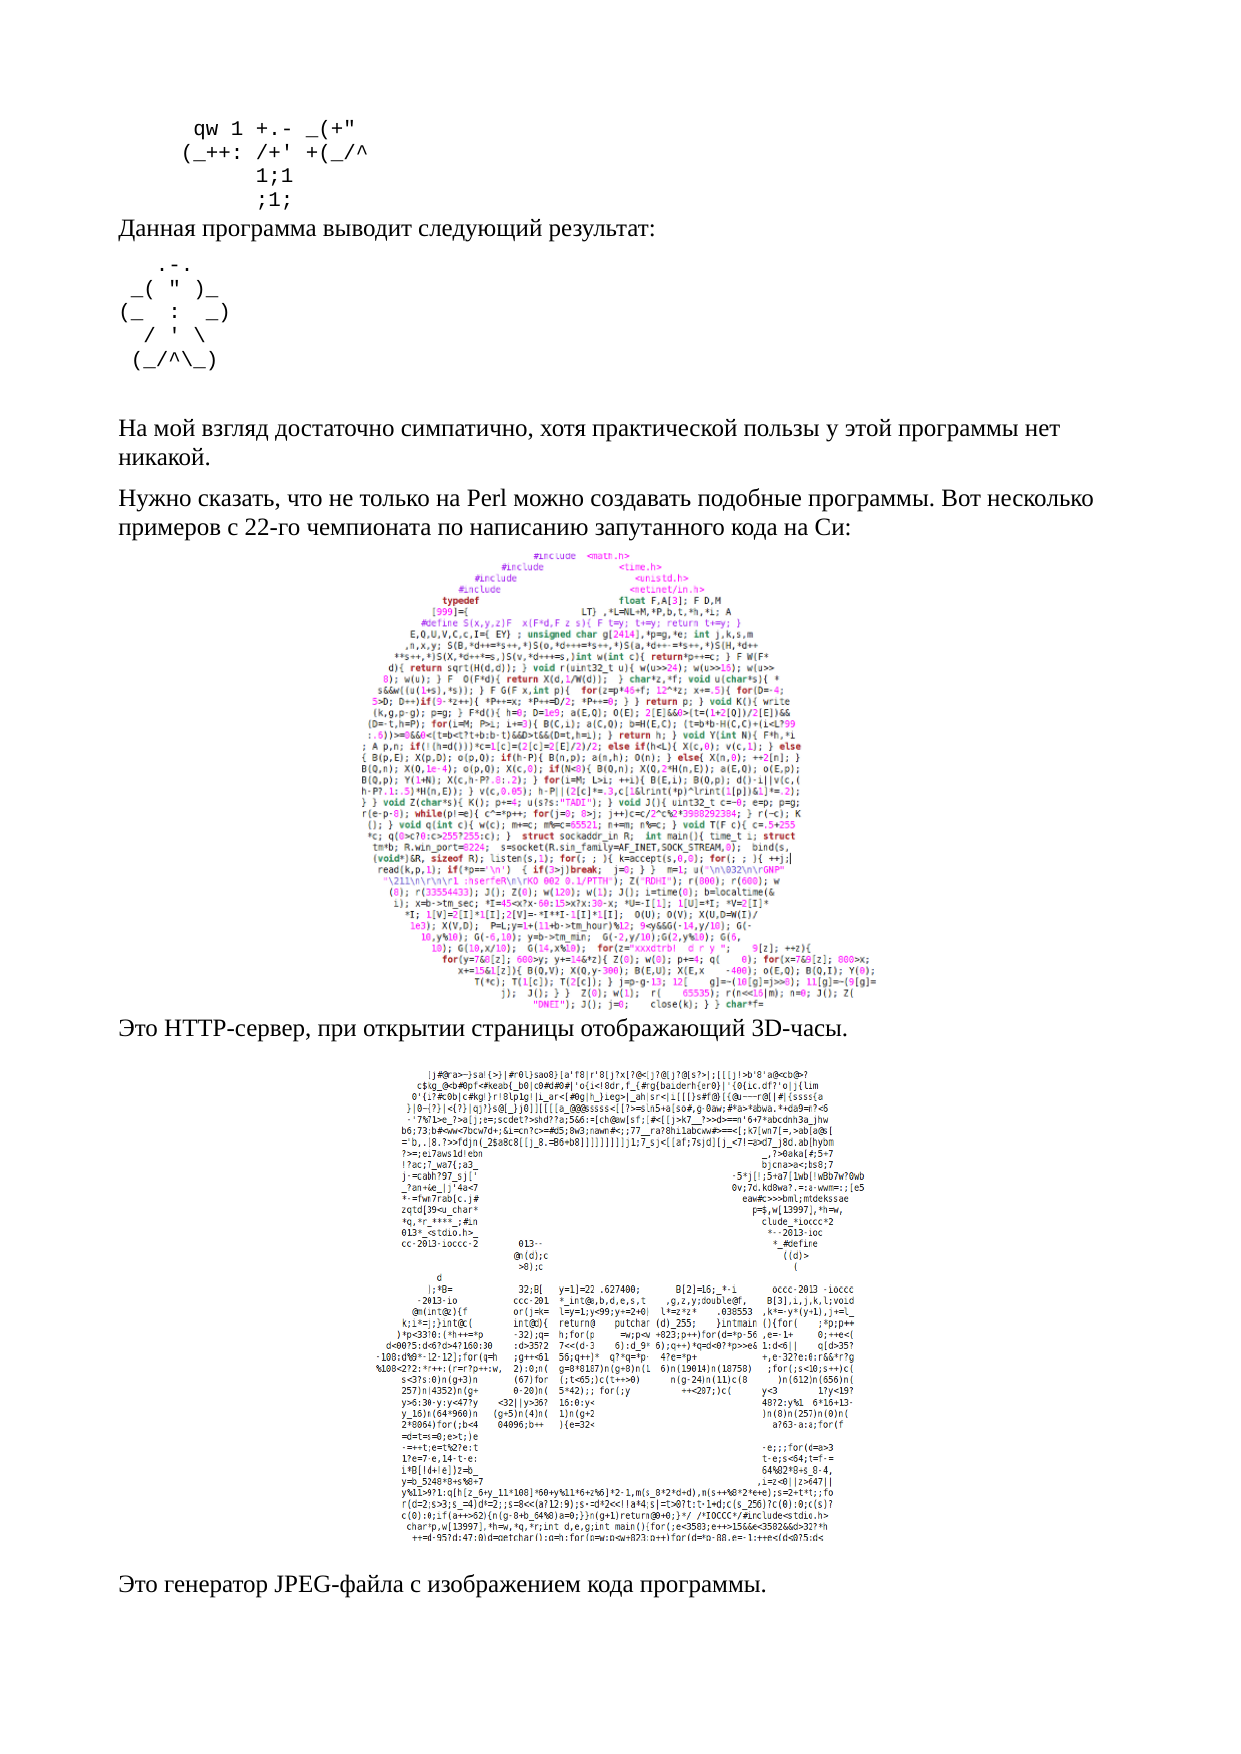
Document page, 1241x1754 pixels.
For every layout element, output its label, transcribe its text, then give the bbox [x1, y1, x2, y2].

text / ' \ [118, 325, 1122, 348]
text Это генератор JPEG-файла с изображением кода программы. [118, 1569, 1122, 1598]
text qw 1 +.- _(+" [118, 118, 1122, 142]
text На мой взгляд достаточно симпатично, хотя практической пользы у этой программы нет никакой. [118, 413, 1122, 471]
text (_ : _) [118, 301, 1122, 325]
text Данная программа выводит следующий результат: [118, 213, 1122, 241]
text ;1; [118, 189, 1122, 213]
text _( " )_ [118, 278, 1122, 301]
text Нужно сказать, что не только на Perl можно создавать подобные программы. Вот несколько примеров с 22-го чемпионата по написанию запутанного кода на Си: [118, 483, 1122, 541]
text (_/^\_) [118, 348, 1122, 372]
text Это HTTP-сервер, при открытии страницы отображающий 3D-часы. [118, 553, 1122, 1042]
picture [362, 553, 879, 1014]
text (_++: /+' +(_/^ [118, 142, 1122, 165]
text .-. [118, 254, 1122, 278]
picture [375, 1071, 865, 1541]
text 1;1 [118, 165, 1122, 189]
